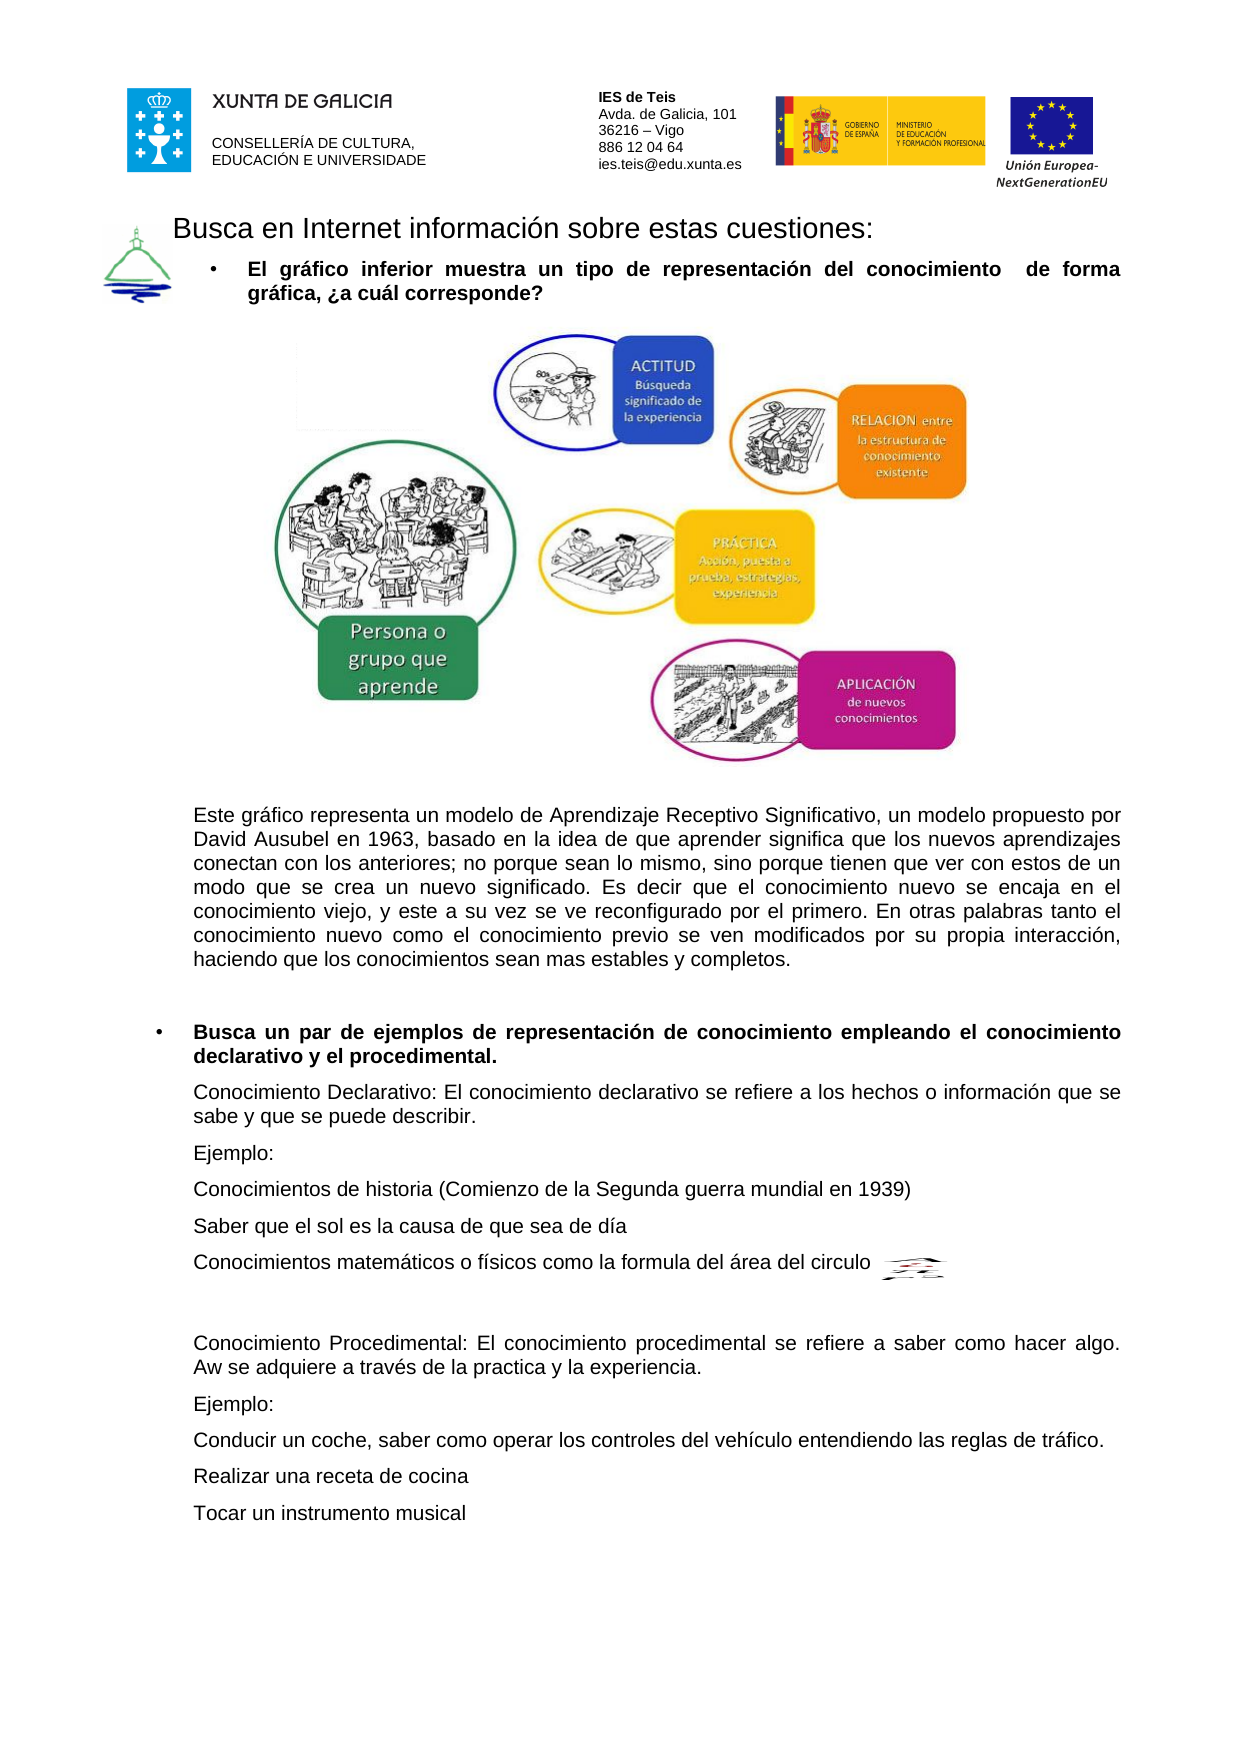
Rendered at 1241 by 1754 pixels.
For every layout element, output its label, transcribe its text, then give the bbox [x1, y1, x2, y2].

text Conocimiento Declarativo: El conocimiento declarativo se refiere a los hechos o información que se sabe y que se puede describir. [193, 1080, 1122, 1128]
text Tocar un instrumento musical [193, 1501, 1122, 1525]
text Saber que el sol es la causa de que sea de día [193, 1213, 1122, 1237]
text Conducir un coche, saber como operar los controles del vehículo entendiendo las reglas de tráfico. [193, 1428, 1122, 1452]
list El gráfico inferior muestra un tipo de representación del conocimiento de forma gráfica, ¿a cuál corresponde? [156, 257, 1122, 305]
text Realizar una receta de cocina [193, 1464, 1122, 1488]
text Ejemplo: [193, 1391, 1122, 1415]
list Busca un par de ejemplos de representación de conocimiento empleando el conocimiento declarativo y el procedimental. [156, 1020, 1122, 1068]
text Ejemplo: [193, 1141, 1122, 1164]
text Este gráfico representa un modelo de Aprendizaje Receptivo Significativo, un modelo propuesto por David Ausubel en 1963, basado en la idea de que aprender significa que los nuevos aprendizajes conectan con los anteriores; no porque sean lo mismo, sino porque tienen que ver con estos de un modo que se crea un nuevo significado. Es decir que el conocimiento nuevo se encaja en el conocimiento viejo, y este a su vez se ve reconfigurado por el primero. En otras palabras tanto el conocimiento nuevo como el conocimiento previo se ven modificados por su propia interacción, haciendo que los conocimientos sean mas estables y completos. [193, 803, 1122, 971]
text Conocimientos de historia (Comienzo de la Segunda guerra mundial en 1939) [193, 1177, 1122, 1201]
text Conocimiento Procedimental: El conocimiento procedimental se refiere a saber como hacer algo. Aw se adquiere a través de la practica y la experiencia. [193, 1331, 1122, 1379]
text Busca en Internet información sobre estas cuestiones: [118, 211, 1122, 244]
text Conocimientos matemáticos o físicos como la formula del área del circulo [193, 1250, 1122, 1282]
